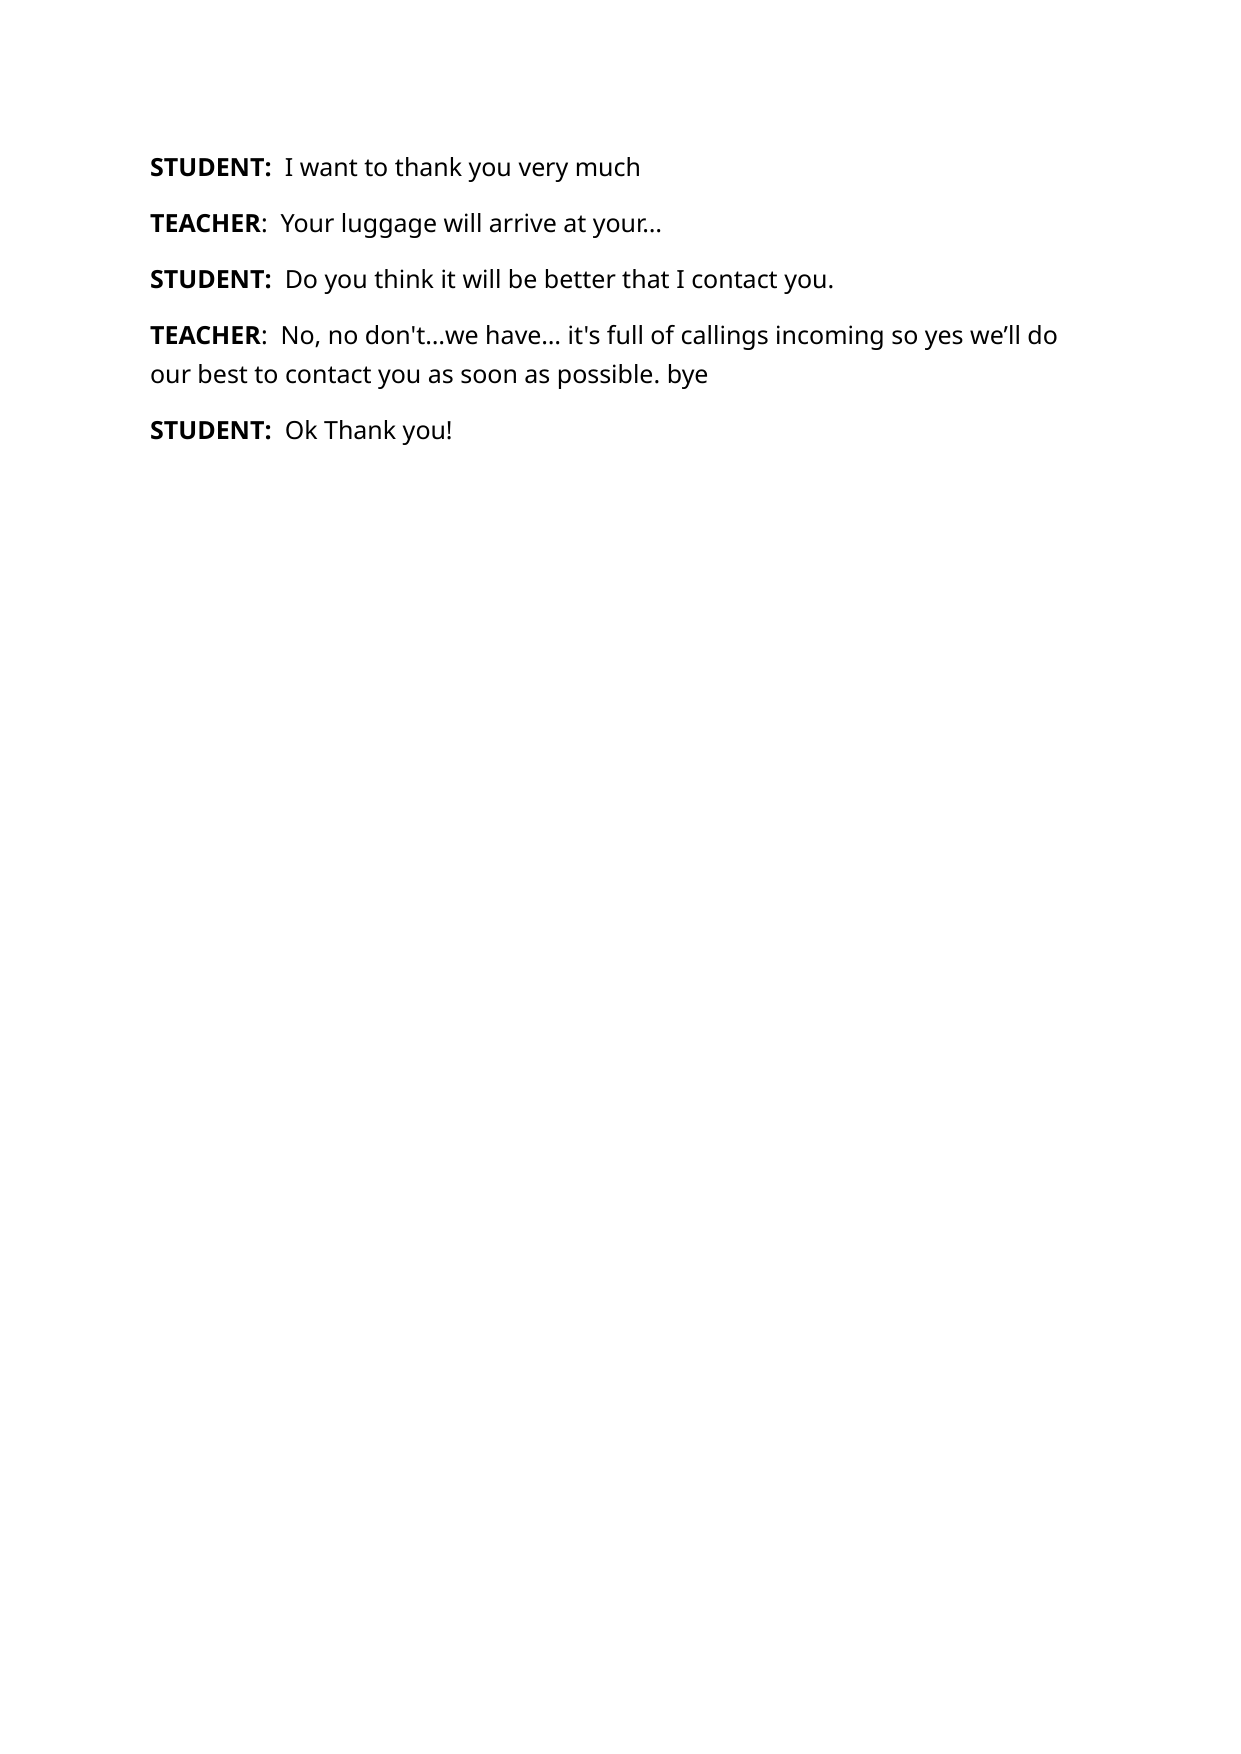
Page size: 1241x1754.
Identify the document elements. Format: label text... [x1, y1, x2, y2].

text STUDENT: I want to thank you very much [150, 150, 1090, 184]
text TEACHER: No, no don't…we have… it's full of callings incoming so yes we’ll do our best to contact you as soon as possible. bye [150, 317, 1090, 391]
text STUDENT: Ok Thank you! [150, 412, 1090, 447]
text TEACHER: Your luggage will arrive at your… [150, 206, 1090, 240]
text STUDENT: Do you think it will be better that I contact you. [150, 262, 1090, 296]
